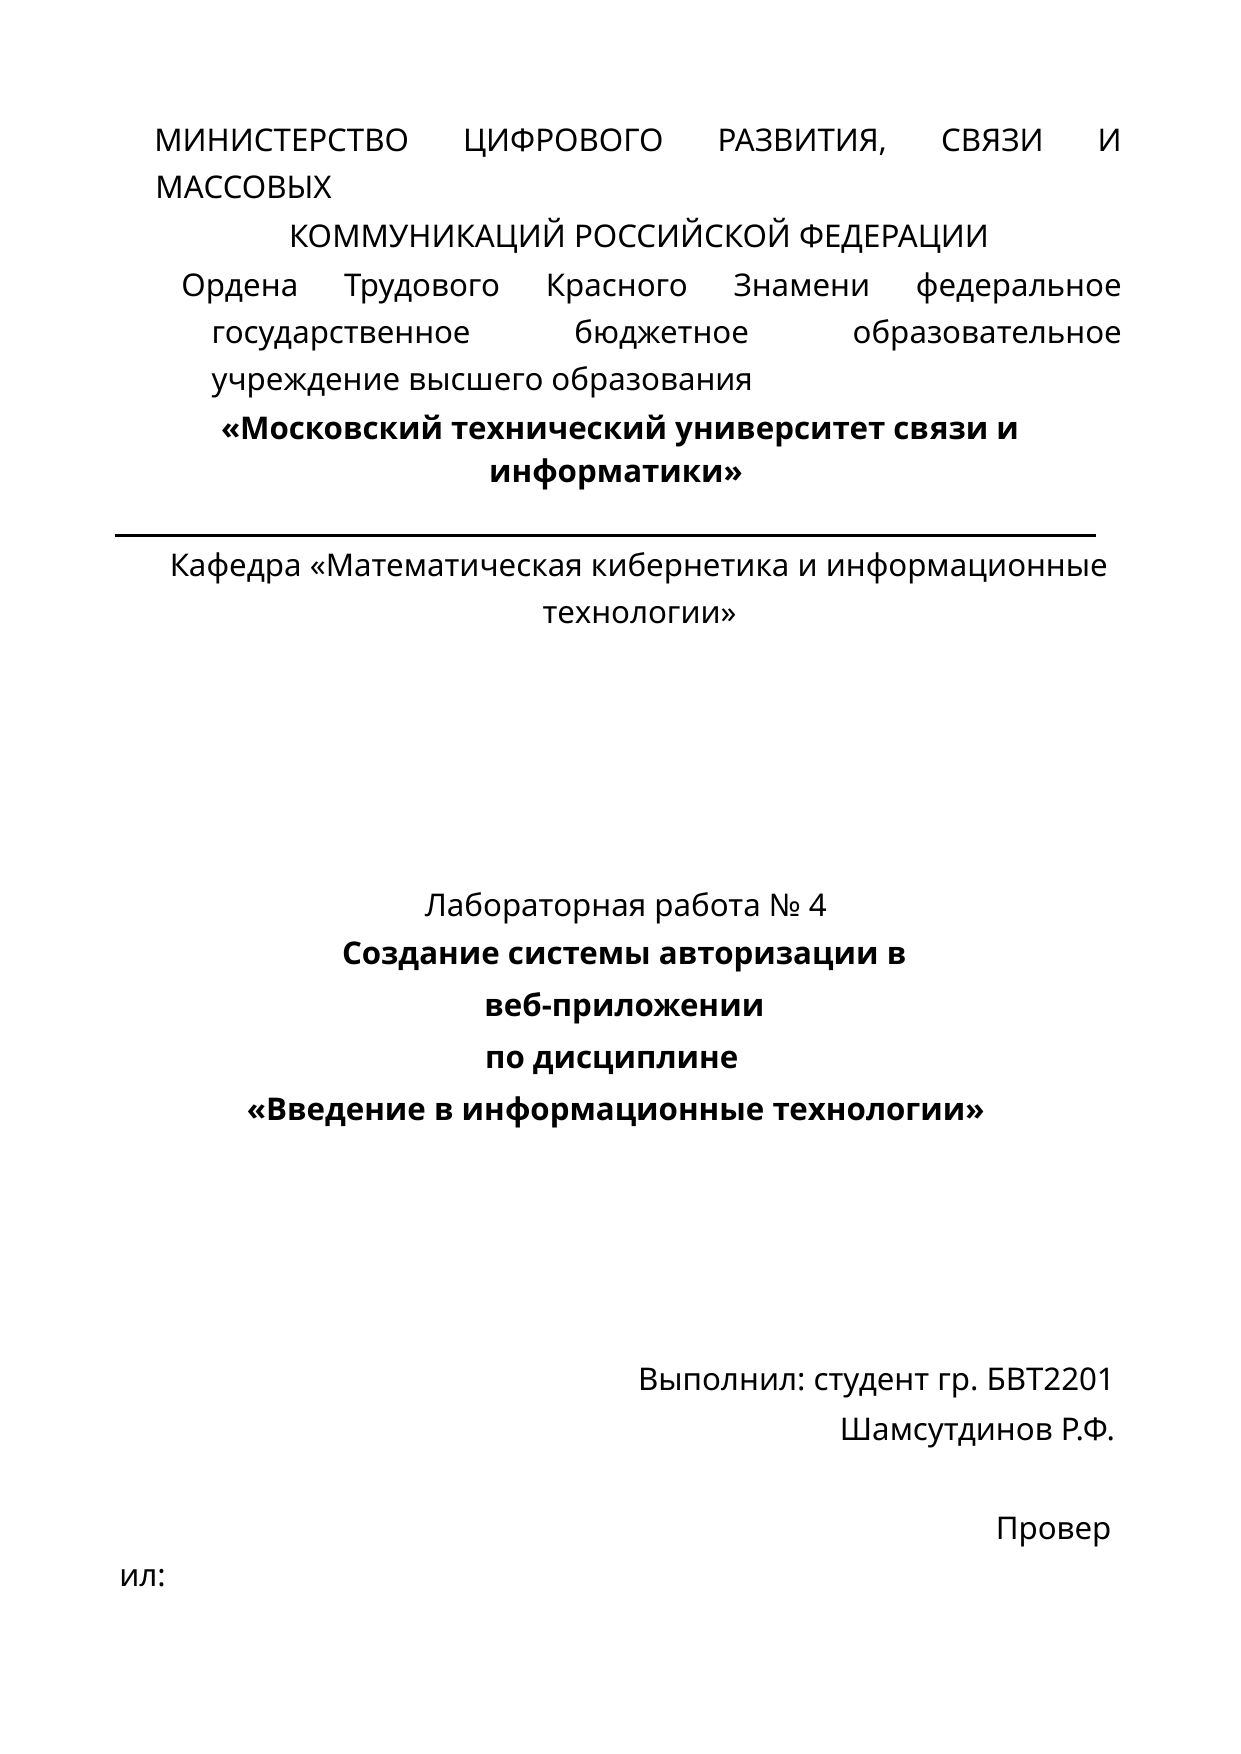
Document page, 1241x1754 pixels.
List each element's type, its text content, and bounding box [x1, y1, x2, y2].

text «Московский технический университет связи и информатики» [118, 406, 1122, 491]
text Лабораторная работа № 4 [129, 883, 1122, 926]
text «Введение в информационные технологии» [118, 1087, 1121, 1129]
text по дисциплине [118, 1035, 1121, 1078]
text Шамсутдинов Р.Ф. [118, 1407, 1123, 1450]
text КОММУНИКАЦИЙ РОССИЙСКОЙ ФЕДЕРАЦИИ [156, 214, 1122, 257]
text Проверил: [118, 1506, 1122, 1596]
text МИНИСТЕРСТВО ЦИФРОВОГО РАЗВИТИЯ, СВЯЗИ И МАССОВЫХ [154, 118, 1122, 208]
text Ордена Трудового Красного Знамени федеральное государственное бюджетное образовательное учреждение высшего образования [181, 263, 1122, 400]
text Кафедра «Математическая кибернетика и информационные технологии» [156, 543, 1122, 633]
text Выполнил: студент гр. БВТ2201 [118, 1357, 1123, 1399]
text Создание системы авторизации в [126, 931, 1122, 973]
text веб-приложении [126, 983, 1122, 1026]
